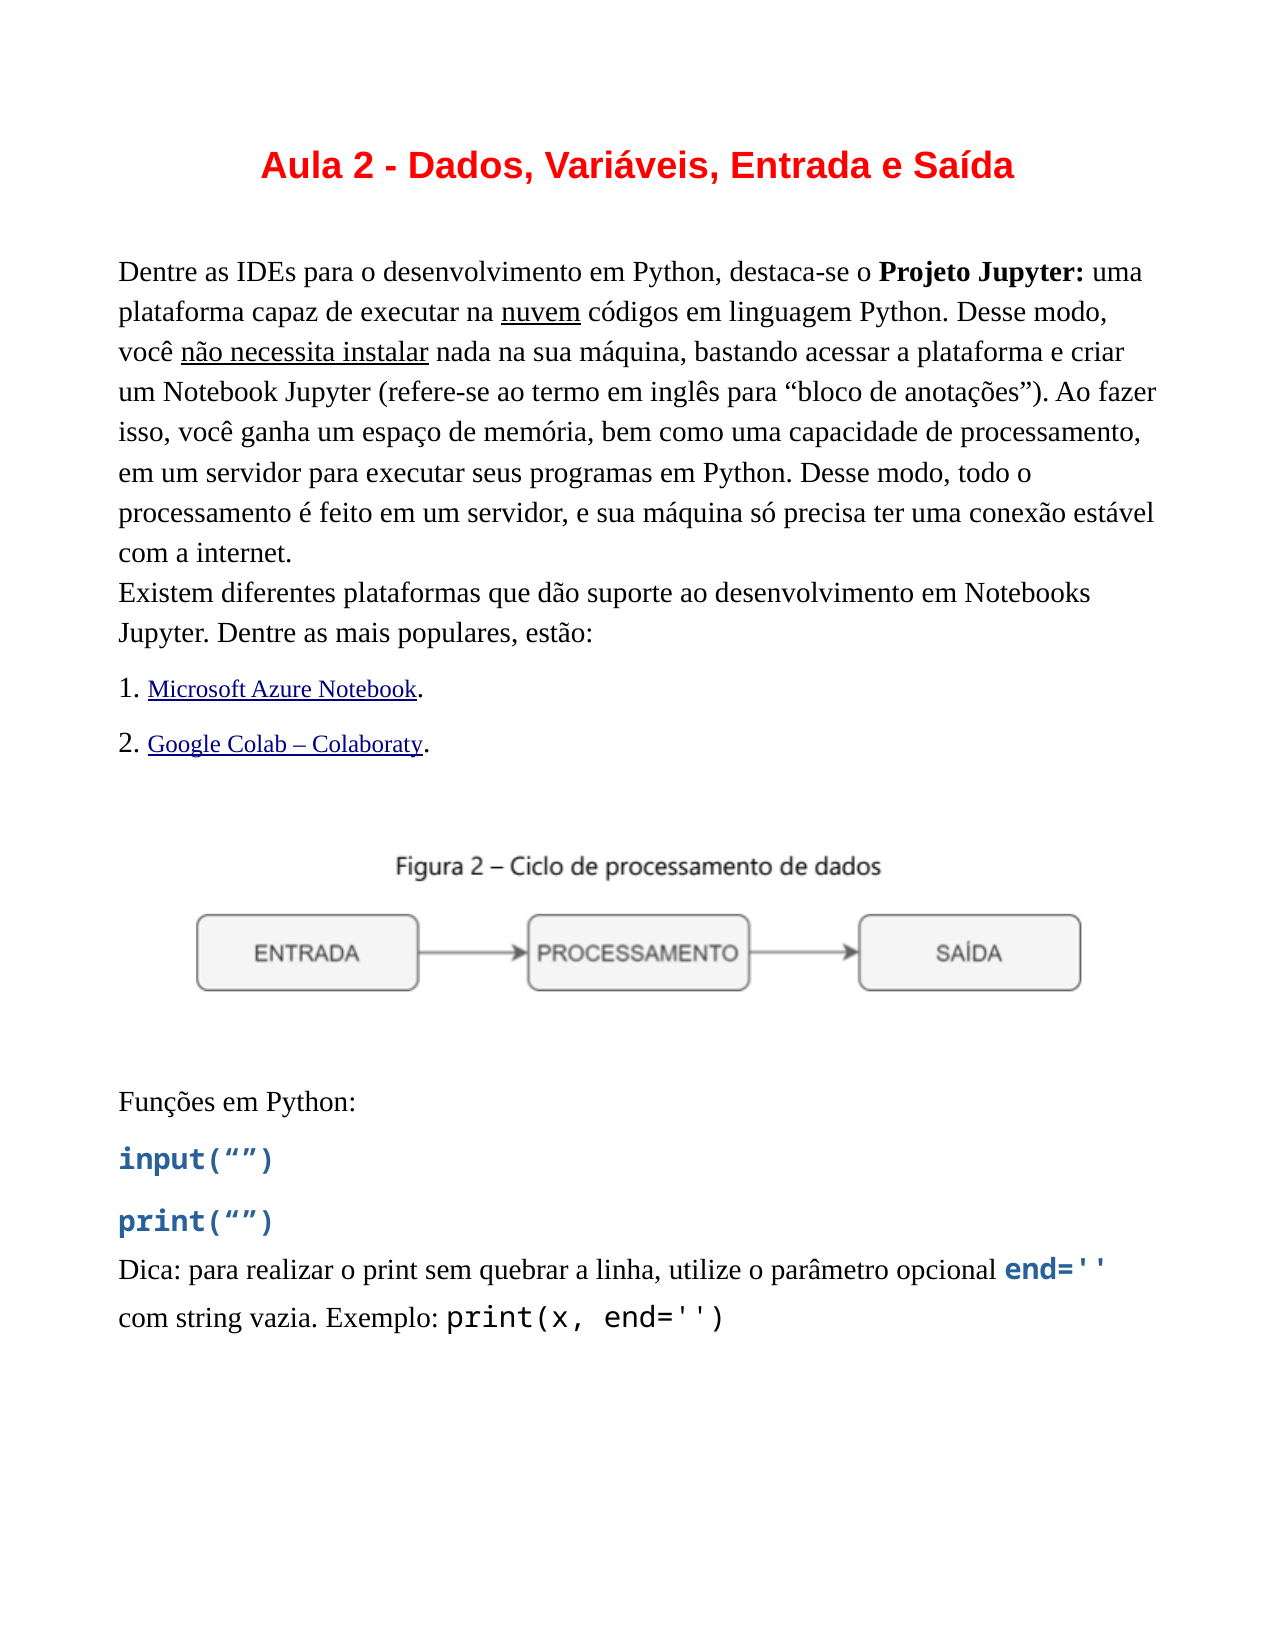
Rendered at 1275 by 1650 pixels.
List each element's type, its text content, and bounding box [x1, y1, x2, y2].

picture [159, 834, 1116, 1023]
text Funções em Python: [118, 1084, 1157, 1117]
text 2. Google Colab – Colaboraty. [118, 725, 1157, 759]
subtitle Aula 2 - Dados, Variáveis, Entrada e Saída [118, 143, 1157, 187]
text 1. Microsoft Azure Notebook. [118, 670, 1157, 704]
text print(“”) Dica: para realizar o print sem quebrar a linha, utilize o parâmetro opcional end='' com string vazia. Exemplo: print(x, end='') [118, 1201, 1157, 1336]
text input(“”) [118, 1138, 1157, 1178]
text Dentre as IDEs para o desenvolvimento em Python, destaca-se o Projeto Jupyter: uma plataforma capaz de executar na nuvem códigos em linguagem Python. Desse modo, você não necessita instalar nada na sua máquina, bastando acessar a plataforma e criar um Notebook Jupyter (refere-se ao termo em inglês para “bloco de anotações”). Ao fazer isso, você ganha um espaço de memória, bem como uma capacidade de processamento, em um servidor para executar seus programas em Python. Desse modo, todo o processamento é feito em um servidor, e sua máquina só precisa ter uma conexão estável com a internet. Existem diferentes plataformas que dão suporte ao desenvolvimento em Notebooks Jupyter. Dentre as mais populares, estão: [118, 254, 1157, 649]
